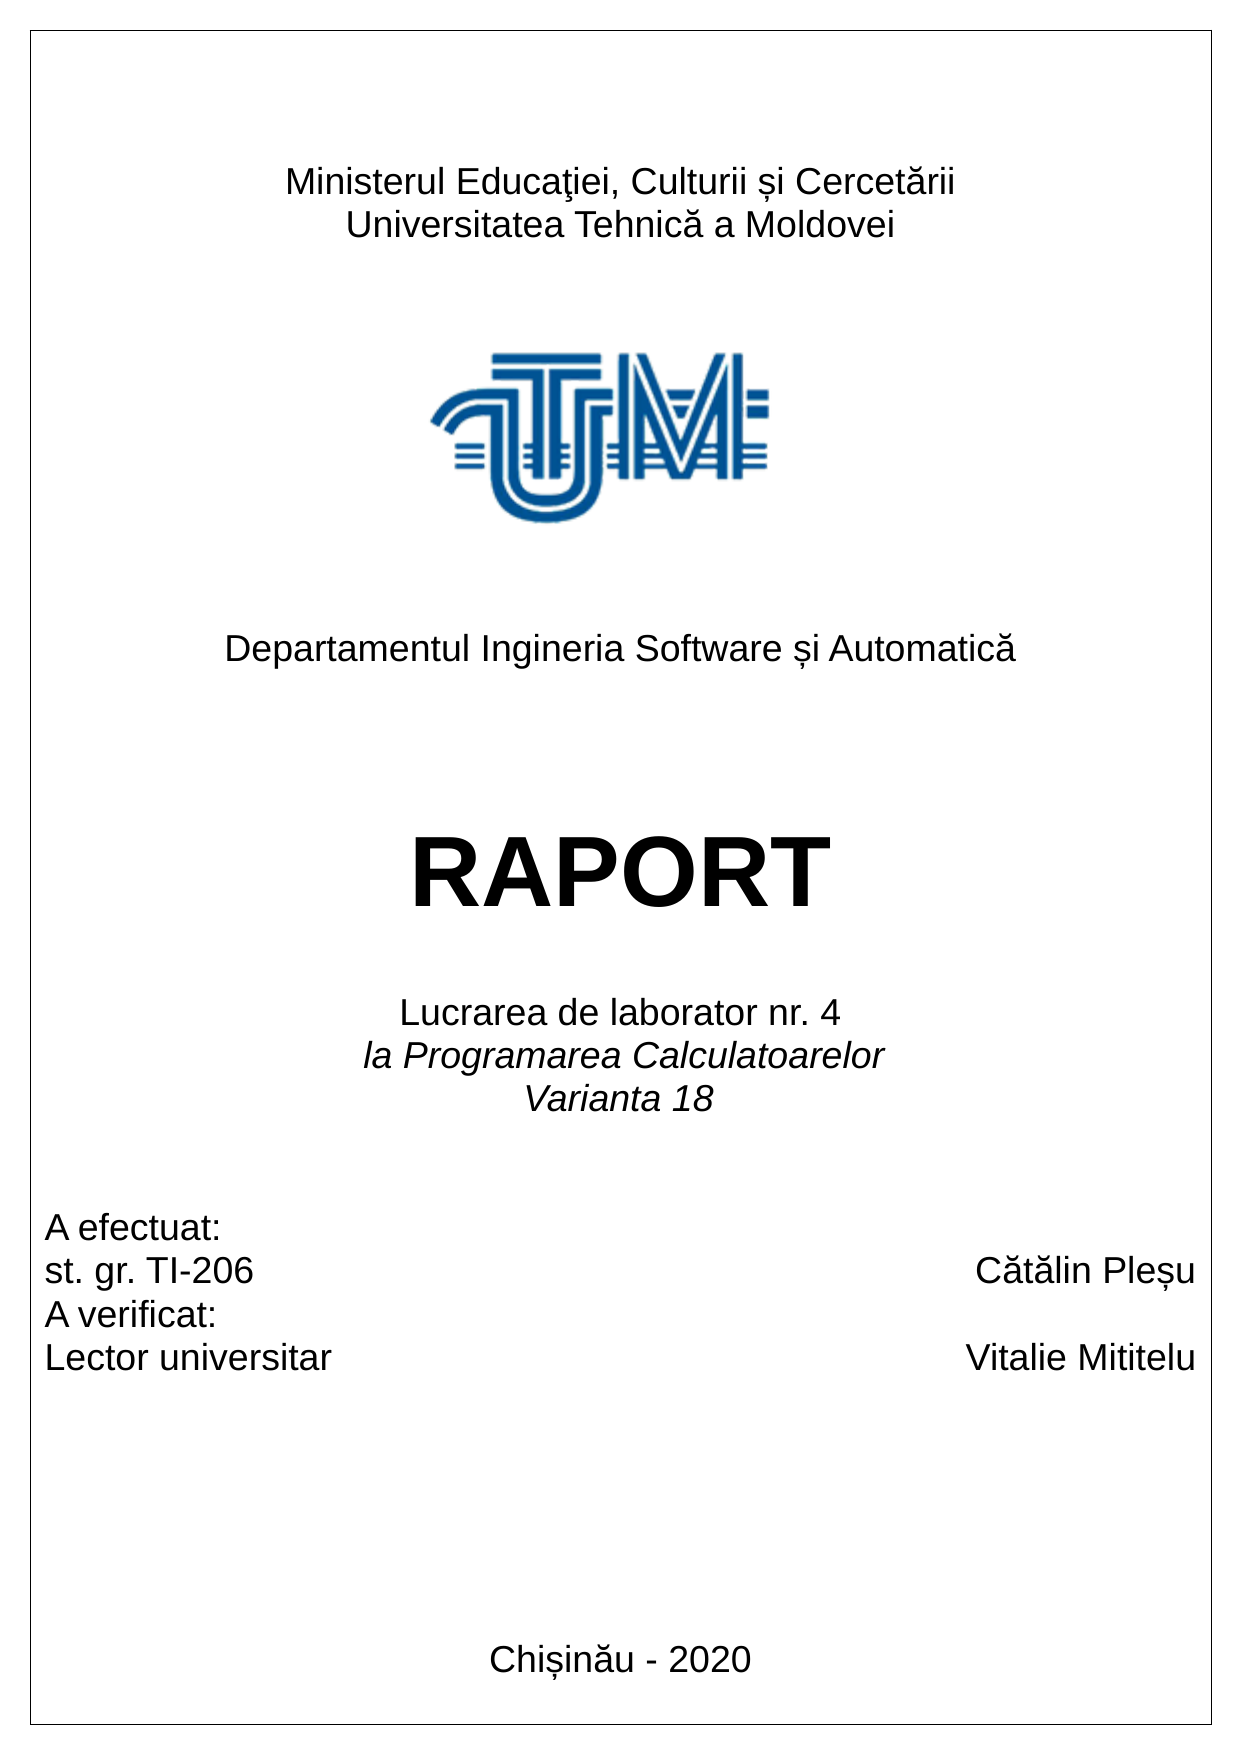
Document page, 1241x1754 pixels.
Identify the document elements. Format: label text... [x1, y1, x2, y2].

table_cell Lector universitar [44, 1335, 620, 1378]
table_cell Vitalie Mititelu [620, 1335, 1196, 1378]
table_header A efectuat: [44, 1206, 620, 1249]
table_cell [620, 1292, 1196, 1335]
table_header [620, 1206, 1196, 1249]
text Universitatea Tehnică a Moldovei [44, 202, 1196, 246]
text Departamentul Ingineria Software și Automatică [44, 626, 1196, 669]
text Lucrarea de laborator nr. 4 [44, 990, 1196, 1033]
text la Programarea Calculatoarelor [44, 1033, 1196, 1076]
text Ministerul Educaţiei, Culturii și Cercetării [44, 159, 1196, 202]
picture [423, 293, 818, 578]
text RAPORT [44, 813, 1196, 928]
text Varianta 18 [44, 1076, 1196, 1119]
table_cell Cătălin Pleșu [620, 1249, 1196, 1292]
text Chișinău - 2020 [44, 1637, 1196, 1680]
table_cell A verificat: [44, 1292, 620, 1335]
table_cell st. gr. TI-206 [44, 1249, 620, 1292]
